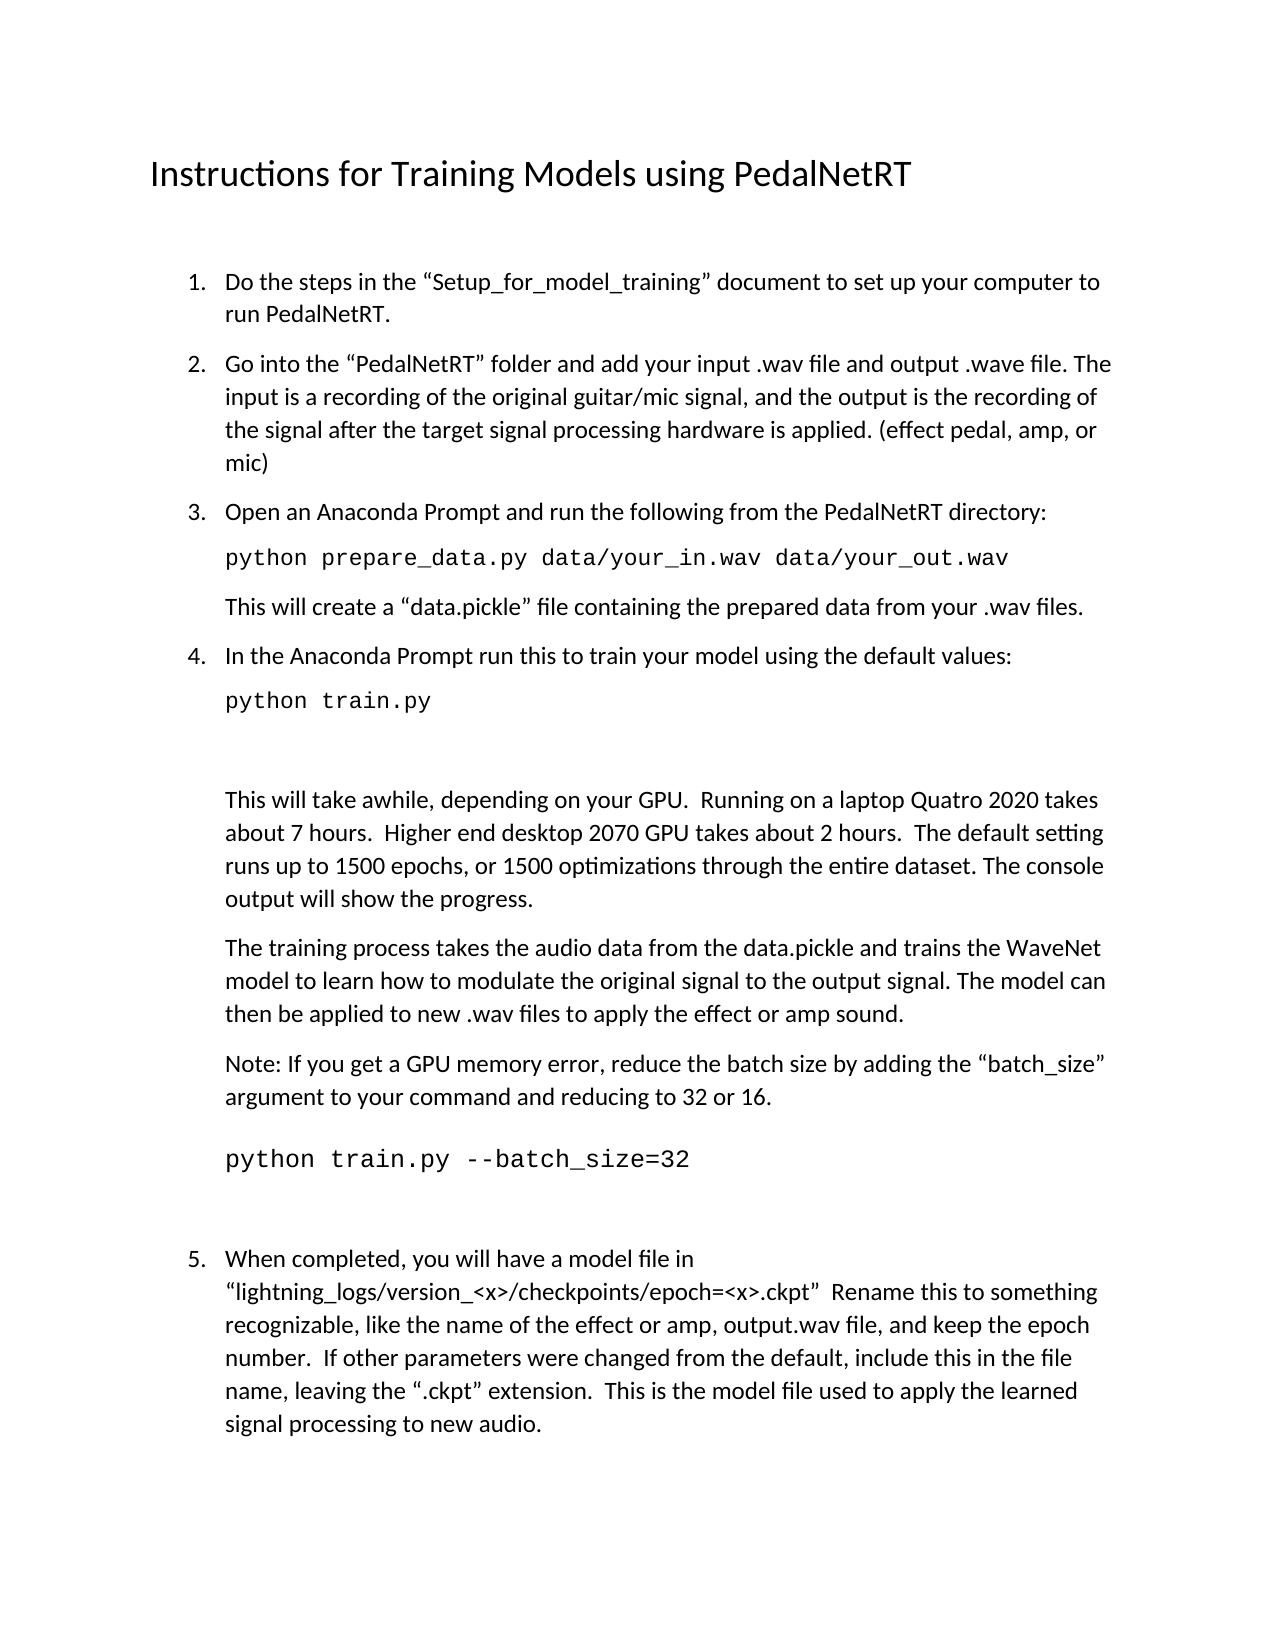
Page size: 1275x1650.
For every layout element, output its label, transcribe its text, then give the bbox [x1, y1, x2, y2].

text This will create a “data.pickle” file containing the prepared data from your .wav files. [150, 591, 1125, 621]
list Note: If you get a GPU memory error, reduce the batch size by adding the “batch_size” argument to your command and reducing to 32 or 16. python train.py --batch_size=32 [225, 1048, 1125, 1175]
list In the Anaconda Prompt run this to train your model using the default values: [187, 640, 1125, 671]
text Instructions for Training Models using PedalNetRT [150, 150, 1125, 196]
list python train.py [225, 690, 1125, 716]
list The training process takes the audio data from the data.pickle and trains the WaveNet model to learn how to modulate the original signal to the output signal. The model can then be applied to new .wav files to apply the effect or amp sound. [225, 932, 1125, 1029]
list Do the steps in the “Setup_for_model_training” document to set up your computer to run PedalNetRT. [187, 266, 1125, 329]
list Open an Anaconda Prompt and run the following from the PedalNetRT directory: [187, 497, 1125, 527]
list Go into the “PedalNetRT” folder and add your input .wav file and output .wave file. The input is a recording of the original guitar/mic signal, and the output is the recording of the signal after the target signal processing hardware is applied. (effect pedal, amp, or mic) [187, 348, 1125, 477]
list This will take awhile, depending on your GPU. Running on a laptop Quatro 2020 takes about 7 hours. Higher end desktop 2070 GPU takes about 2 hours. The default setting runs up to 1500 epochs, or 1500 optimizations through the entire dataset. The console output will show the progress. [225, 784, 1125, 913]
text python prepare_data.py data/your_in.wav data/your_out.wav [150, 546, 1125, 572]
list When completed, you will have a model file in “lightning_logs/version_<x>/checkpoints/epoch=<x>.ckpt” Rename this to something recognizable, like the name of the effect or amp, output.wav file, and keep the epoch number. If other parameters were changed from the default, include this in the file name, leaving the “.ckpt” extension. This is the model file used to apply the learned signal processing to new audio. [187, 1243, 1125, 1438]
